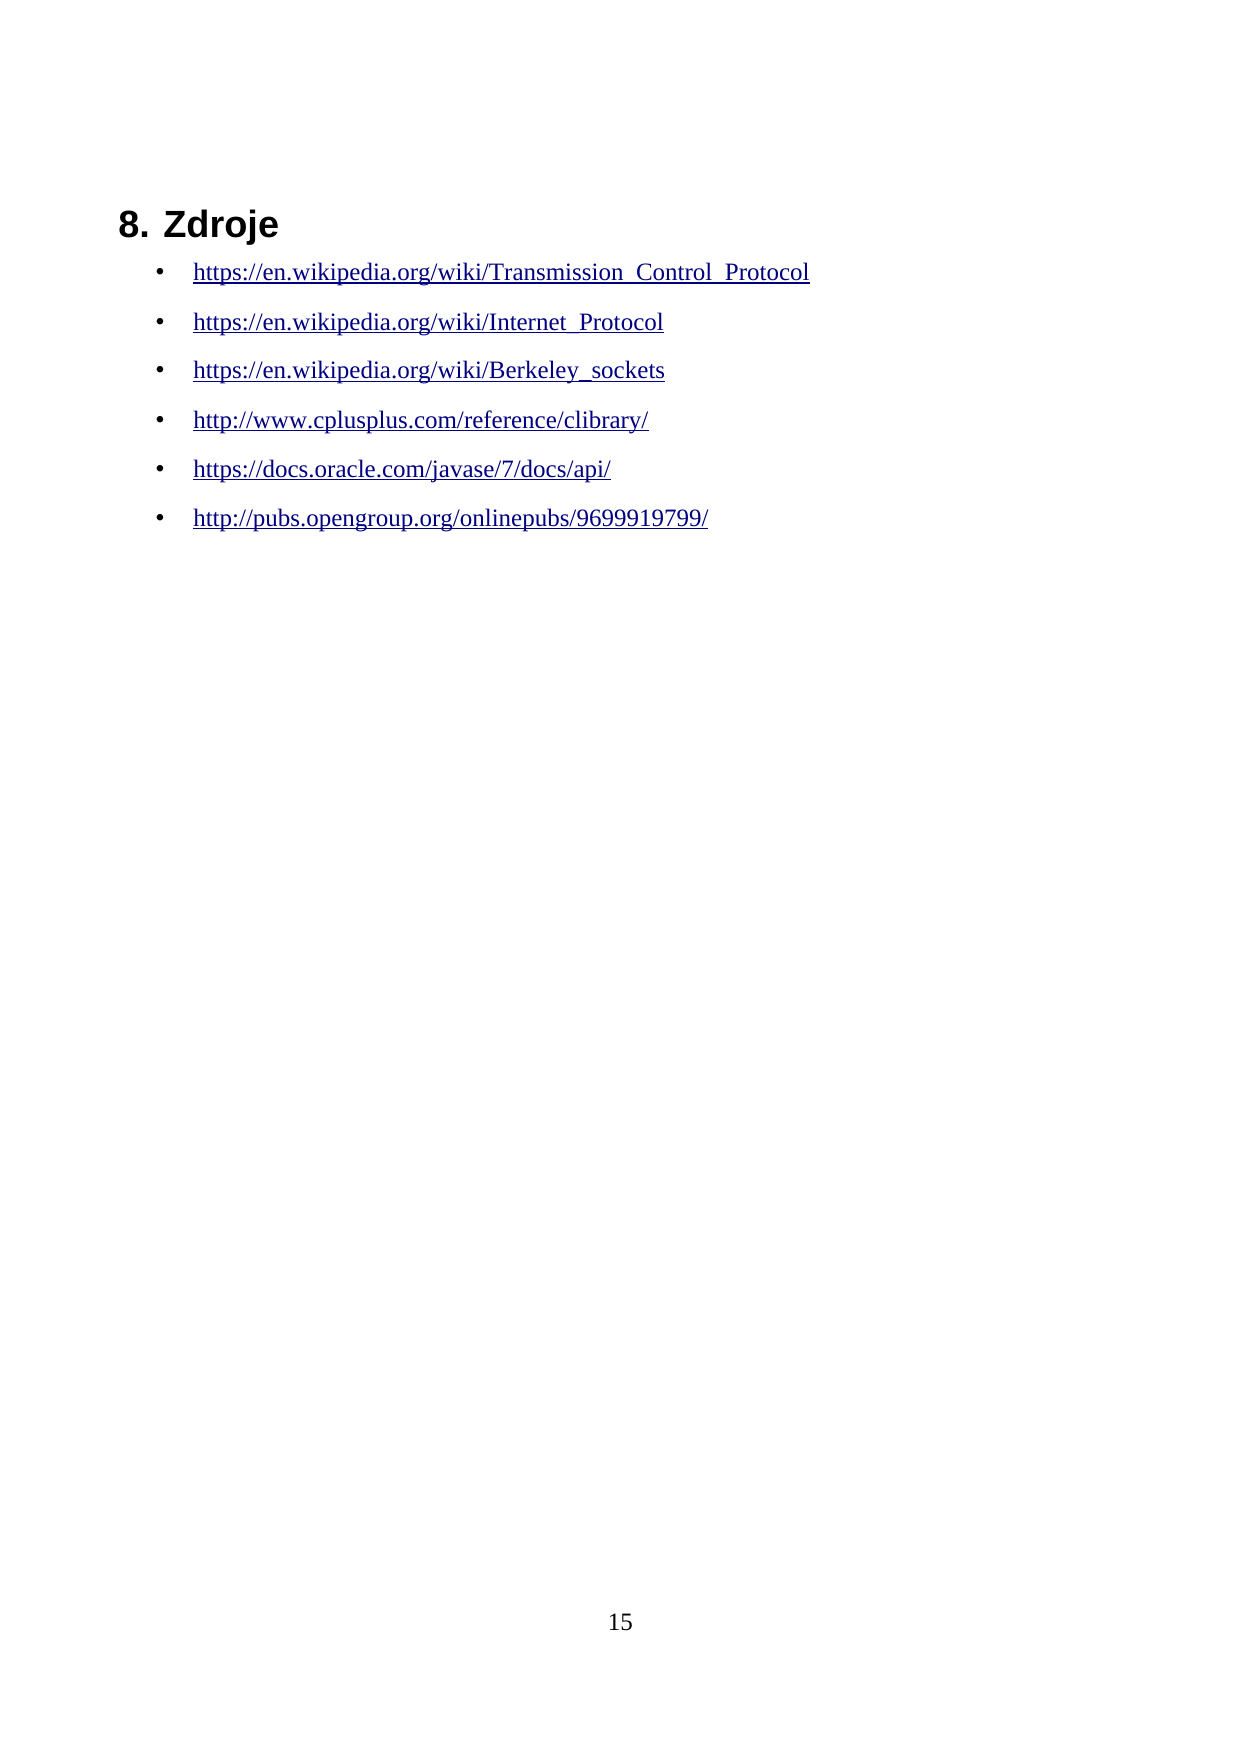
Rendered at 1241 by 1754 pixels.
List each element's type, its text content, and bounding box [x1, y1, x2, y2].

list https://en.wikipedia.org/wiki/Transmission_Control_Protocol [156, 257, 1122, 286]
subtitle Zdroje [118, 201, 1122, 245]
list http://www.cplusplus.com/reference/clibrary/ [156, 405, 1122, 433]
list http://pubs.opengroup.org/onlinepubs/9699919799/ [156, 503, 1122, 532]
list https://docs.oracle.com/javase/7/docs/api/ [156, 454, 1122, 482]
list https://en.wikipedia.org/wiki/Internet_Protocol [156, 307, 1122, 335]
list https://en.wikipedia.org/wiki/Berkeley_sockets [156, 356, 1122, 384]
